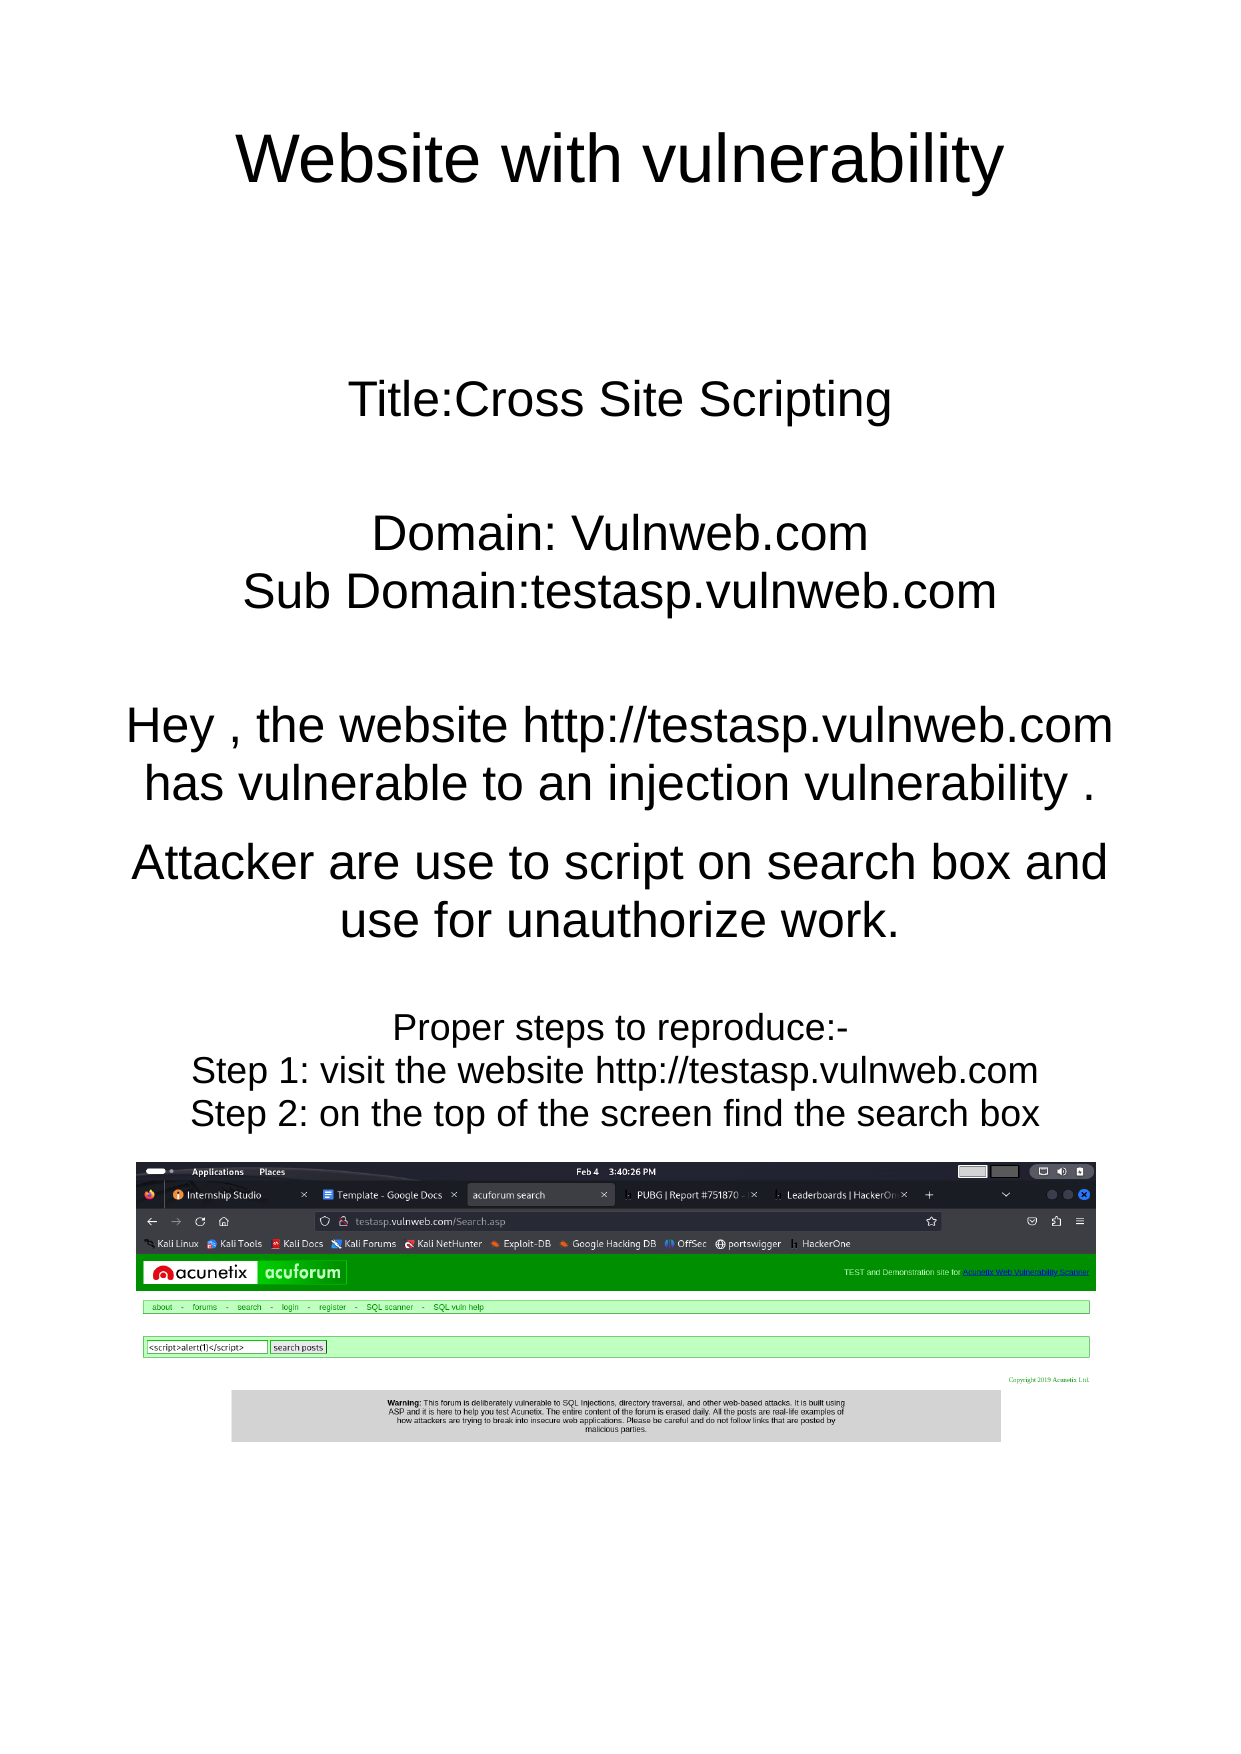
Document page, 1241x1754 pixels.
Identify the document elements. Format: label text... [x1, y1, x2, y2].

picture [136, 1162, 1096, 1732]
text Domain: Vulnweb.com [118, 504, 1122, 561]
text Step 1: visit the website http://testasp.vulnweb.com [118, 1048, 1122, 1091]
text Hey , the website http://testasp.vulnweb.com has vulnerable to an injection vulnerability . [118, 696, 1122, 811]
text Website with vulnerability [118, 118, 1122, 197]
text Sub Domain:testasp.vulnweb.com [118, 561, 1122, 619]
text Step 2: on the top of the screen find the search box [118, 1091, 1122, 1134]
text Proper steps to reproduce:- [118, 1005, 1122, 1048]
text Attacker are use to script on search box and use for unauthorize work. [118, 833, 1122, 948]
text Title:Cross Site Scripting [118, 370, 1122, 427]
